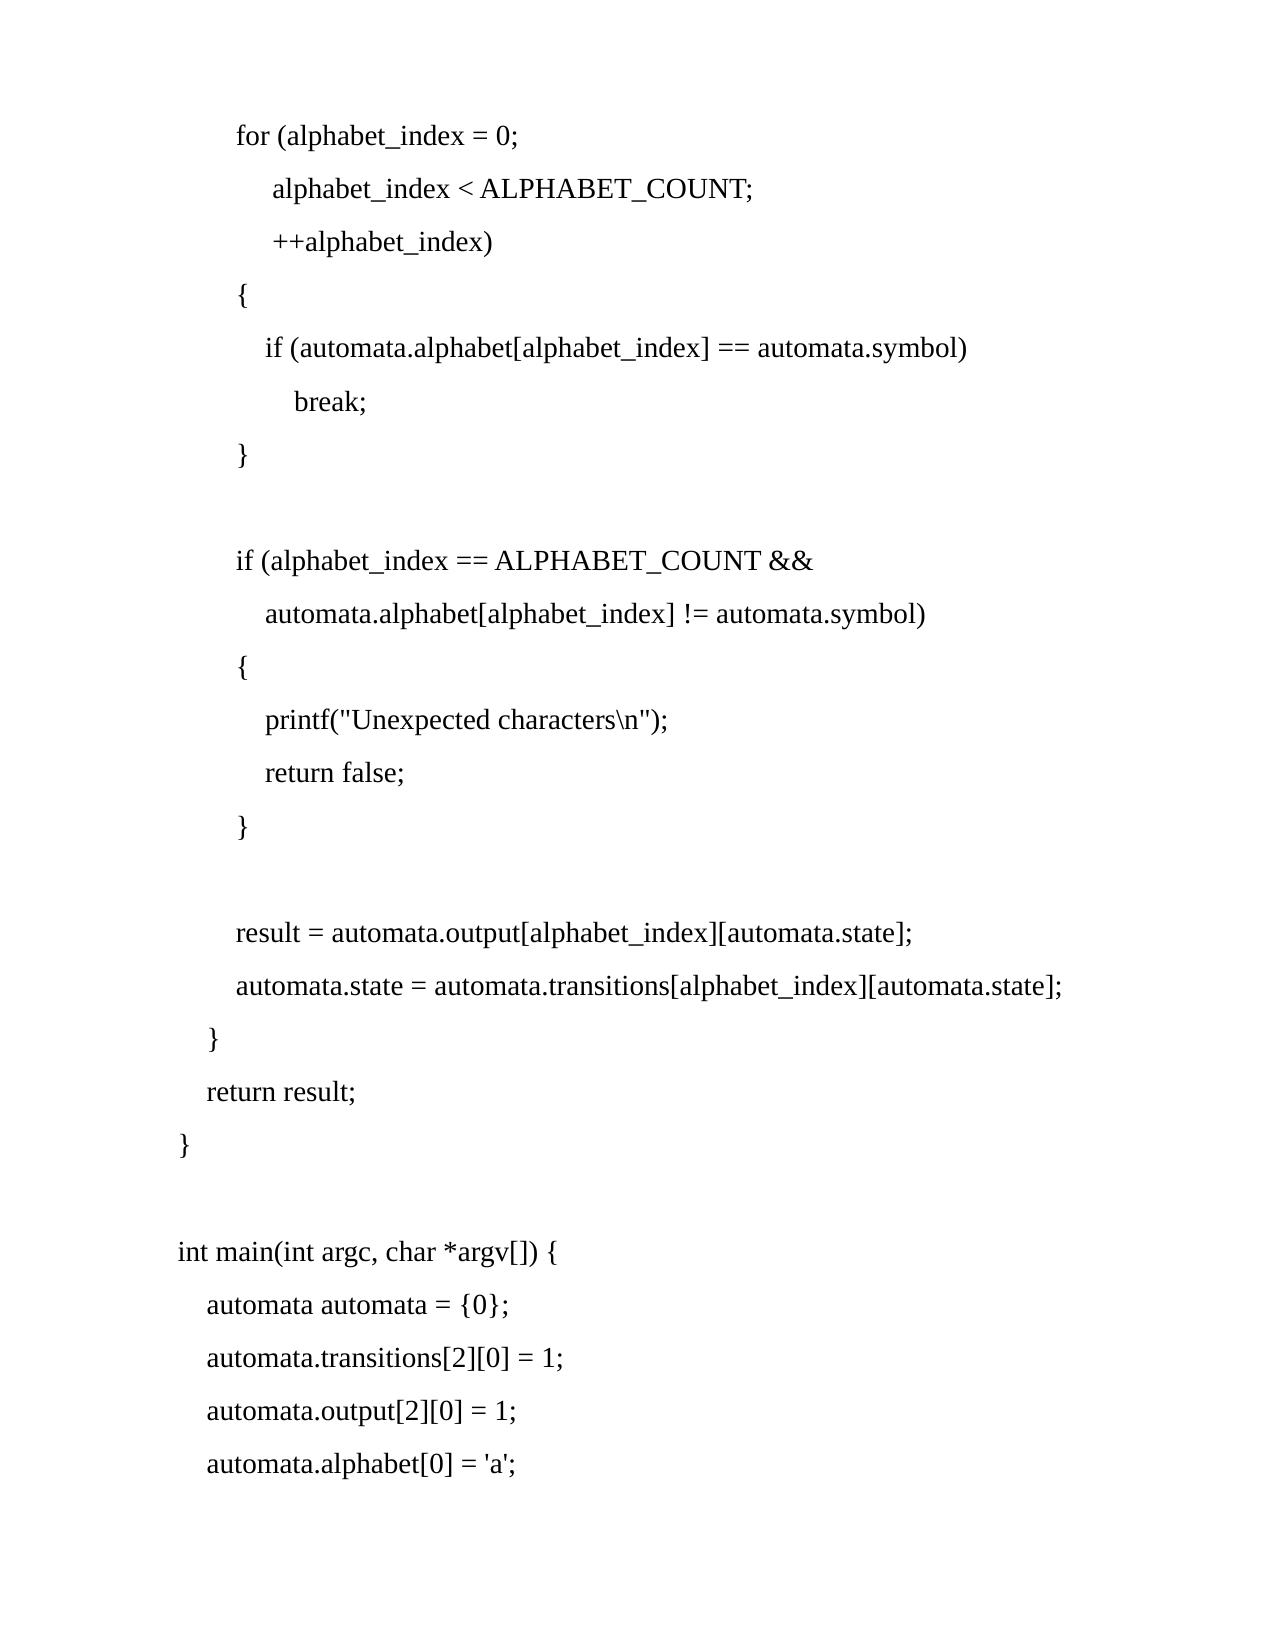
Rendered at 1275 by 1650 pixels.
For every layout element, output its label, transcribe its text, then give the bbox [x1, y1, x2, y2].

text automata.alphabet[alphabet_index] != automata.symbol) [118, 596, 1157, 630]
text automata.state = automata.transitions[alphabet_index][automata.state]; [118, 968, 1157, 1002]
text } [118, 1021, 1157, 1055]
text automata automata = {0}; [118, 1287, 1157, 1320]
text break; [118, 384, 1157, 417]
text return result; [118, 1074, 1157, 1108]
text if (automata.alphabet[alphabet_index] == automata.symbol) [118, 331, 1157, 364]
text int main(int argc, char *argv[]) { [118, 1234, 1157, 1267]
text alphabet_index < ALPHABET_COUNT; [118, 171, 1157, 205]
text ++alphabet_index) [118, 224, 1157, 258]
text { [118, 277, 1157, 311]
text for (alphabet_index = 0; [118, 118, 1157, 152]
text { [118, 649, 1157, 683]
text if (alphabet_index == ALPHABET_COUNT && [118, 543, 1157, 577]
text automata.transitions[2][0] = 1; [118, 1340, 1157, 1373]
text automata.alphabet[0] = 'a'; [118, 1446, 1157, 1480]
text result = automata.output[alphabet_index][automata.state]; [118, 915, 1157, 948]
text return false; [118, 756, 1157, 789]
text } [118, 437, 1157, 470]
text printf("Unexpected characters\n"); [118, 702, 1157, 736]
text } [118, 809, 1157, 842]
text } [118, 1127, 1157, 1161]
text automata.output[2][0] = 1; [118, 1393, 1157, 1427]
